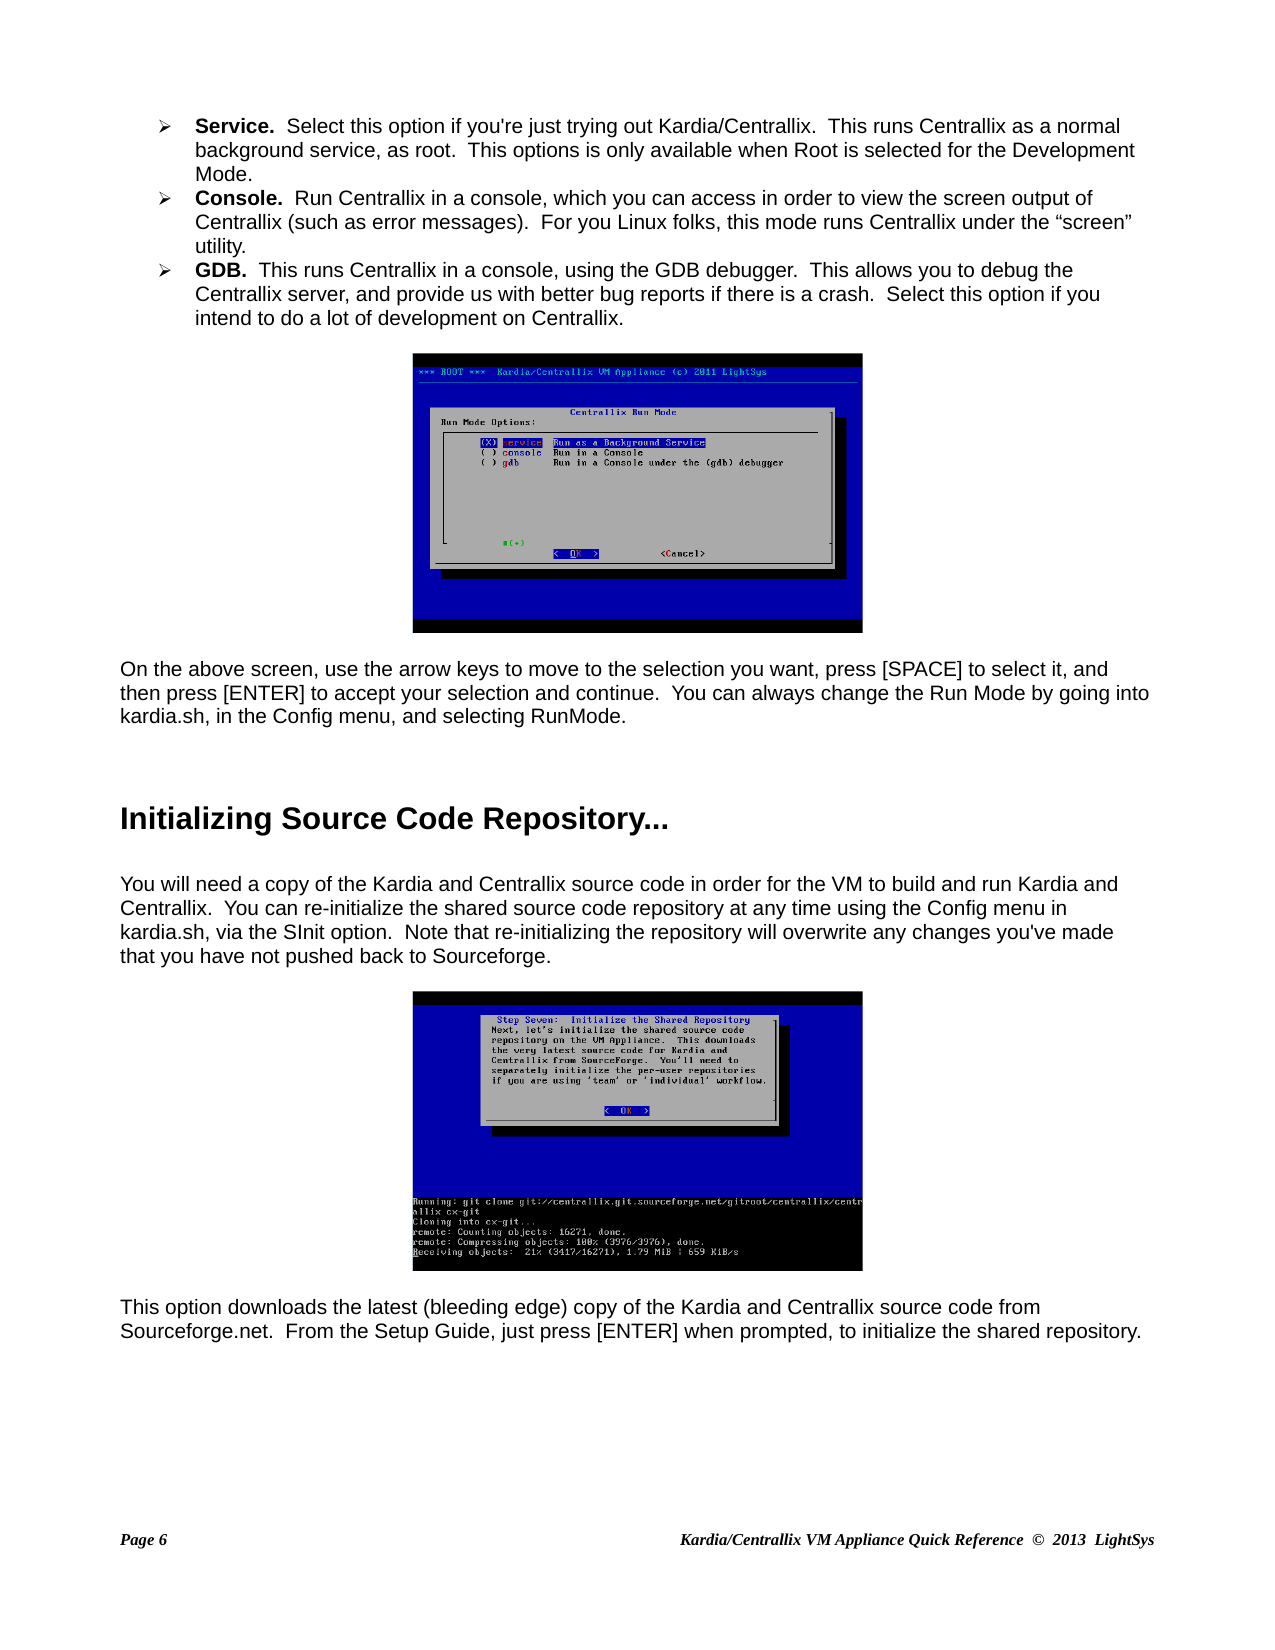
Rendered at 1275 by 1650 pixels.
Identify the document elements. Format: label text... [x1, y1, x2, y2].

text On the above screen, use the arrow keys to move to the selection you want, press [SPACE] to select it, and then press [ENTER] to accept your selection and continue. You can always change the Run Mode by going into kardia.sh, in the Config menu, and selecting RunMode. [120, 656, 1155, 728]
picture [412, 353, 863, 633]
text This option downloads the latest (bleeding edge) copy of the Kardia and Centrallix source code from Sourceforge.net. From the Setup Guide, just press [ENTER] when prompted, to initialize the shared repository. [120, 1295, 1155, 1343]
picture [412, 991, 863, 1271]
text You will need a copy of the Kardia and Centrallix source code in order for the VM to build and run Kardia and Centrallix. You can re-initialize the shared source code repository at any time using the Config menu in kardia.sh, via the SInit option. Note that re-initializing the repository will overwrite any changes you've made that you have not pushed back to Sourceforge. [120, 872, 1155, 968]
list Console. Run Centrallix in a console, which you can access in order to view the screen output of Centrallix (such as error messages). For you Linux folks, this mode runs Centrallix under the “screen” utility. [157, 186, 1155, 258]
list GDB. This runs Centrallix in a console, using the GDB debugger. This allows you to debug the Centrallix server, and provide us with better bug reports if there is a crash. Select this option if you intend to do a lot of development on Centrallix. [157, 258, 1155, 329]
text Initializing Source Code Repository... [120, 800, 1155, 836]
list Service. Select this option if you're just trying out Kardia/Centrallix. This runs Centrallix as a normal background service, as root. This options is only available when Root is selected for the Development Mode. [157, 114, 1155, 186]
